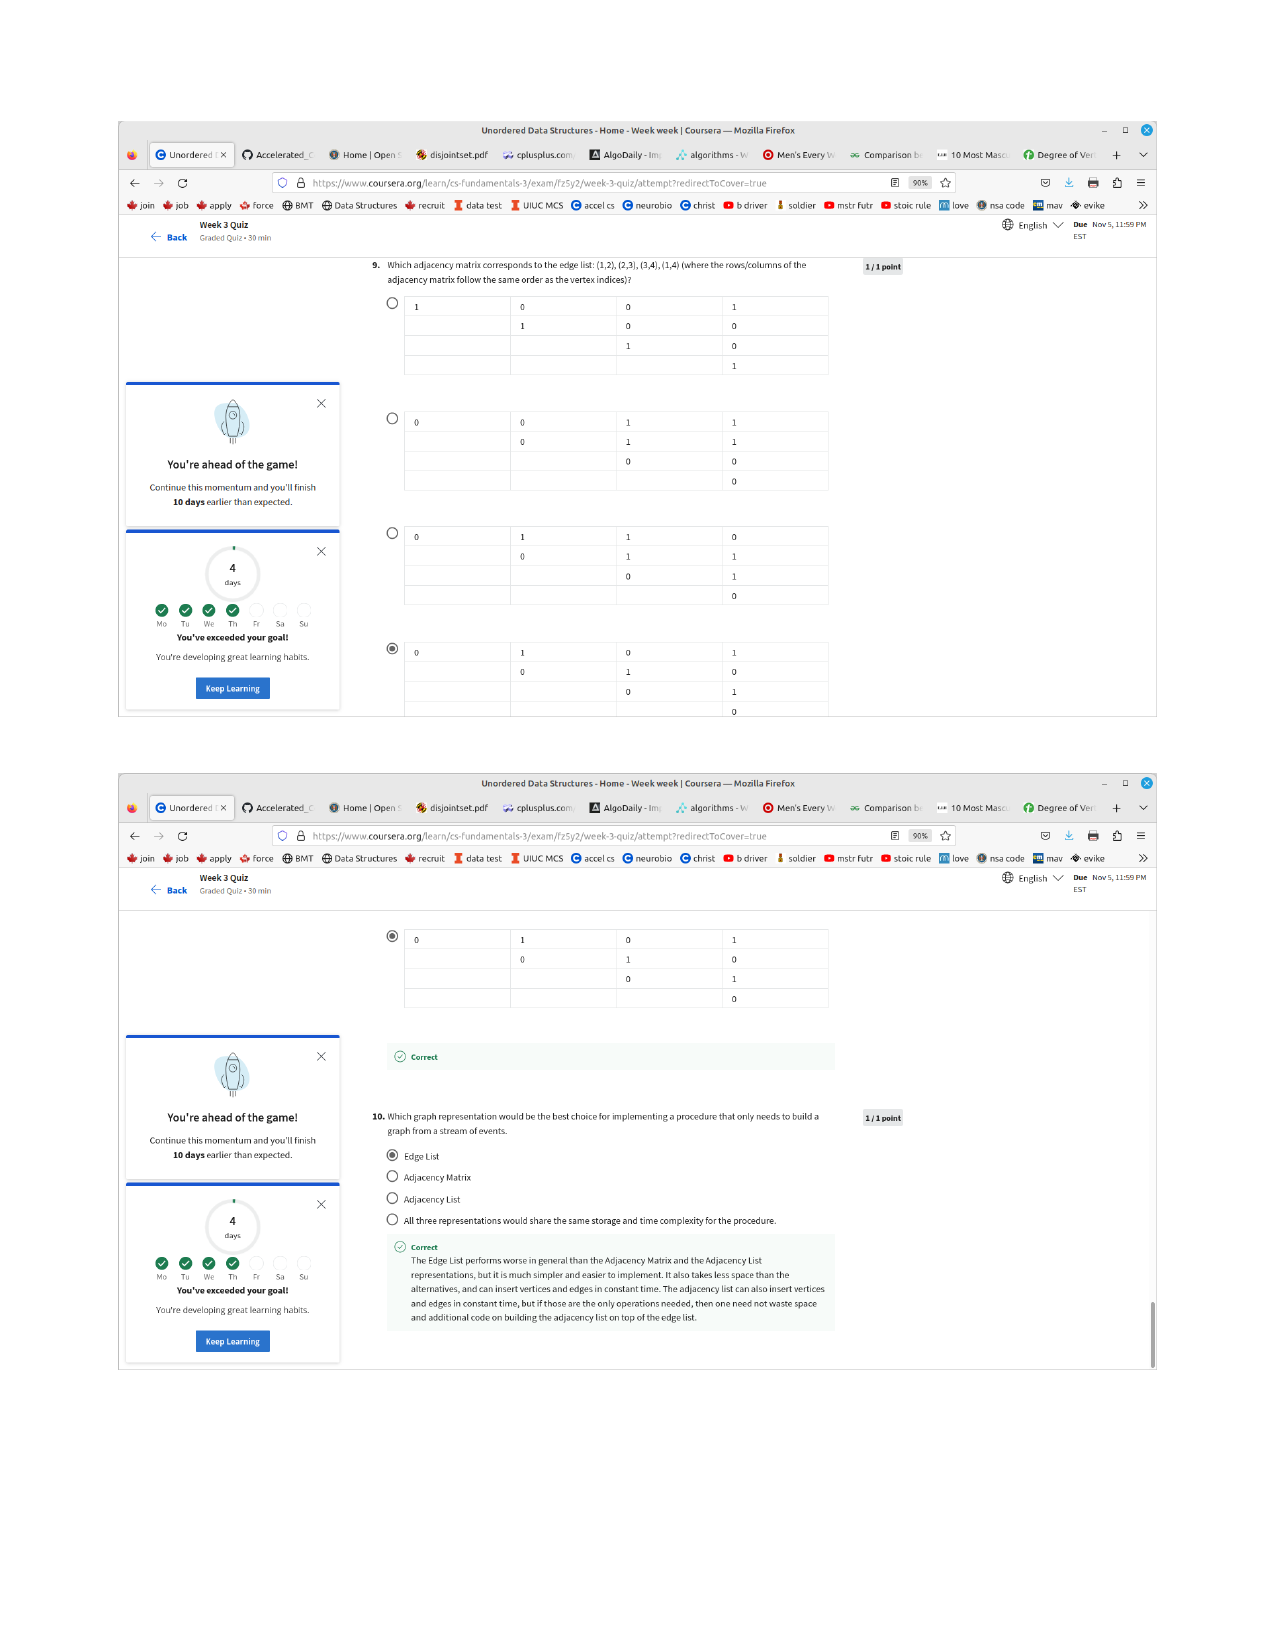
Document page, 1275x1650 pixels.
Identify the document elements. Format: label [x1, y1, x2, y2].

picture [118, 773, 1157, 1370]
picture [118, 121, 1157, 717]
